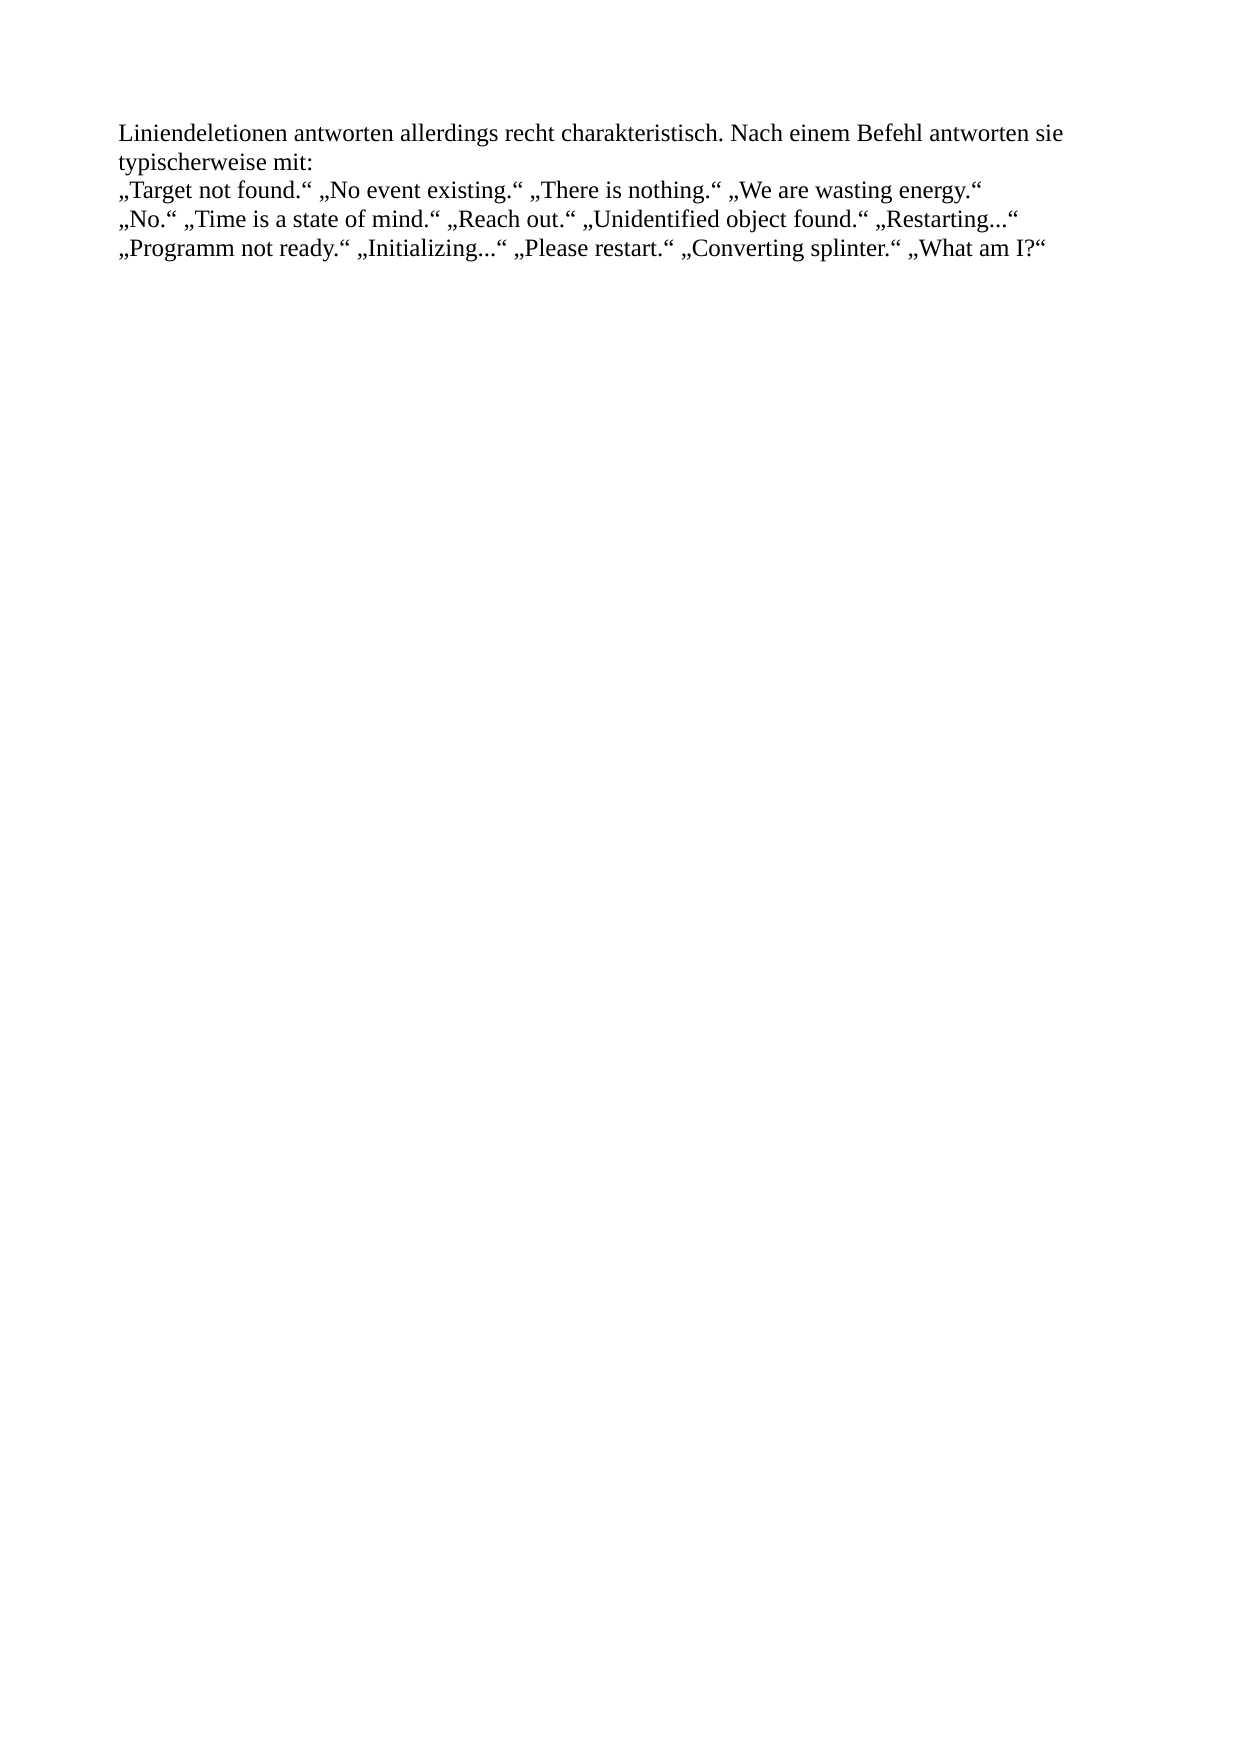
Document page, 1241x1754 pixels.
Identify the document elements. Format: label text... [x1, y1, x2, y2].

text Liniendeletionen antworten allerdings recht charakteristisch. Nach einem Befehl antworten sie typischerweise mit: „Target not found.“ „No event existing.“ „There is nothing.“ „We are wasting energy.“ „No.“ „Time is a state of mind.“ „Reach out.“ „Unidentified object found.“ „Restarting...“ [118, 118, 1122, 233]
text „Programm not ready.“ „Initializing...“ „Please restart.“ „Converting splinter.“ „What am I?“ [118, 233, 1122, 377]
